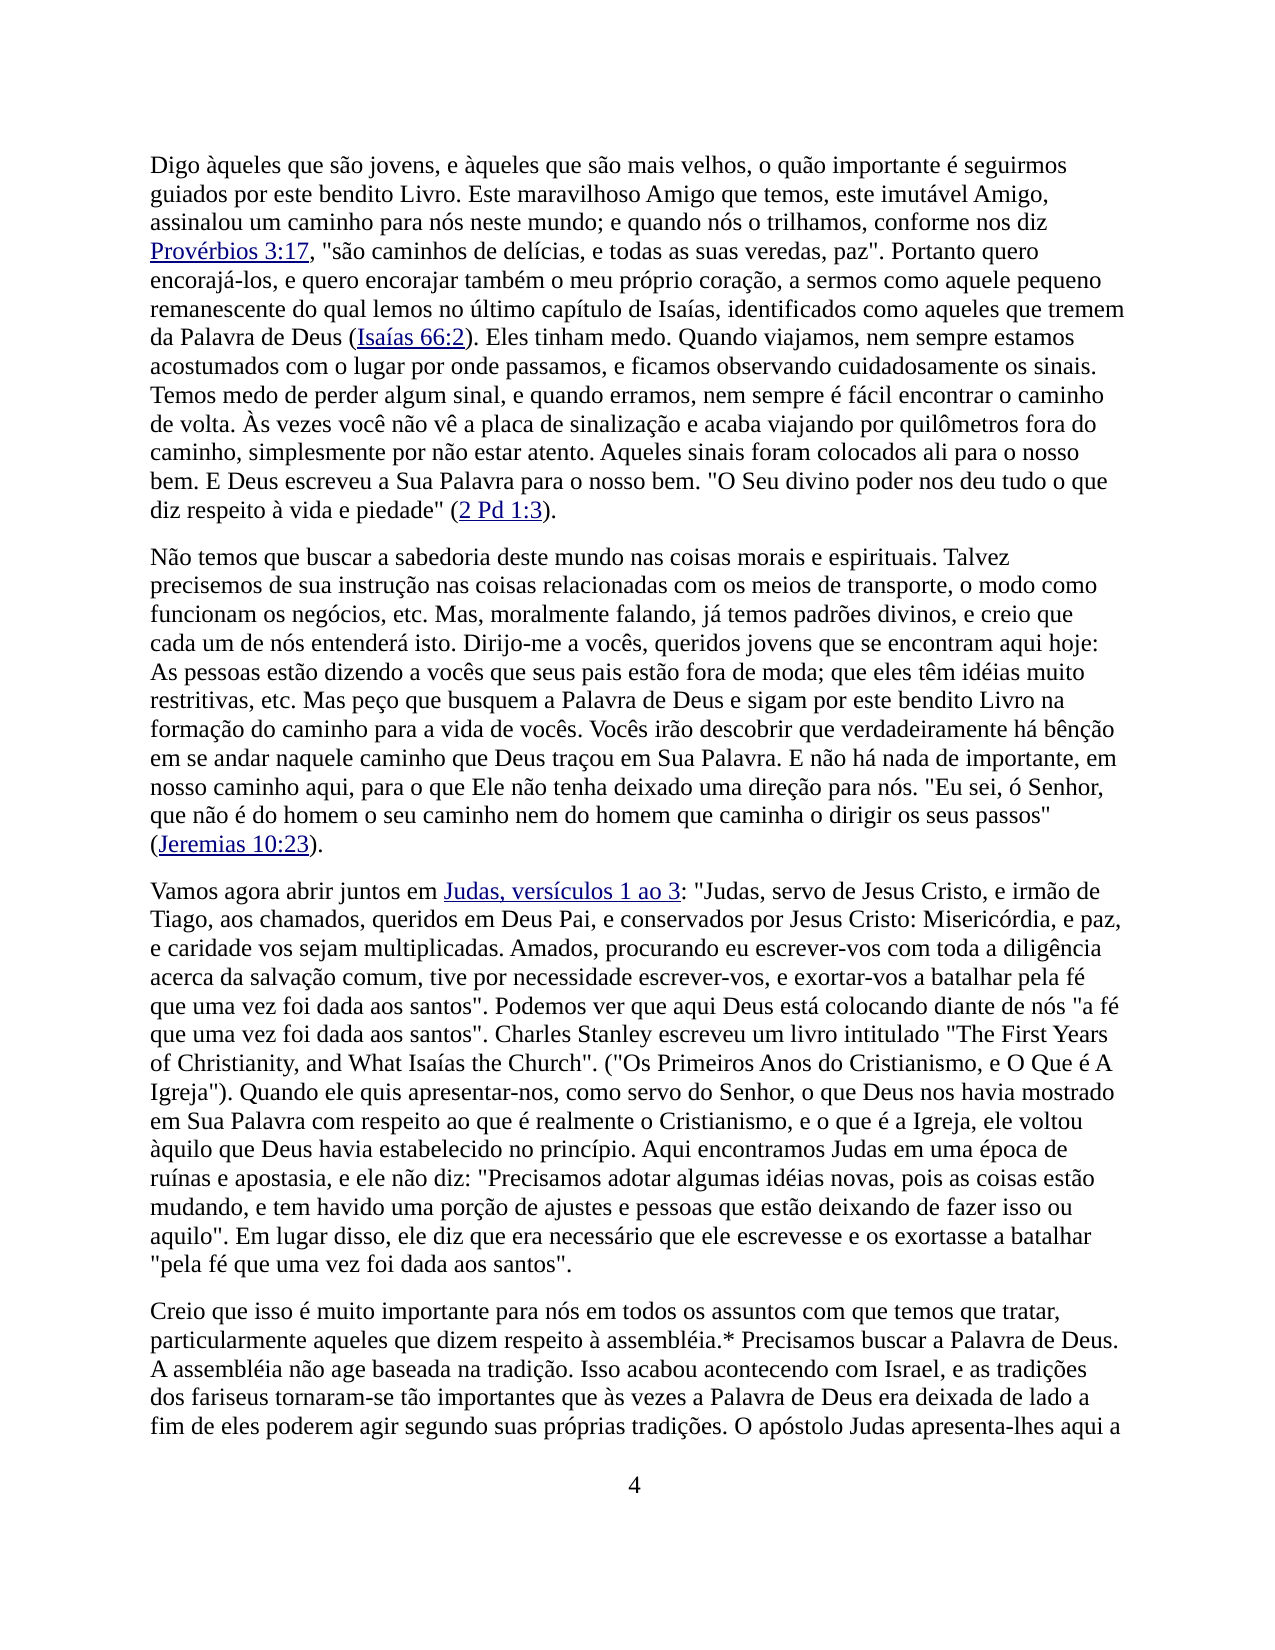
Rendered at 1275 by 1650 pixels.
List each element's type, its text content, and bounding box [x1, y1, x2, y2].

text Vamos agora abrir juntos em Judas, versículos 1 ao 3: "Judas, servo de Jesus Cristo, e irmão de Tiago, aos chamados, queridos em Deus Pai, e conservados por Jesus Cristo: Misericórdia, e paz, e caridade vos sejam multiplicadas. Amados, procurando eu escrever-vos com toda a diligência acerca da salvação comum, tive por necessidade escrever-vos, e exortar-vos a batalhar pela fé que uma vez foi dada aos santos". Podemos ver que aqui Deus está colocando diante de nós "a fé que uma vez foi dada aos santos". Charles Stanley escreveu um livro intitulado "The First Years of Christianity, and What Isaías the Church". ("Os Primeiros Anos do Cristianismo, e O Que é A Igreja"). Quando ele quis apresentar-nos, como servo do Senhor, o que Deus nos havia mostrado em Sua Palavra com respeito ao que é realmente o Cristianismo, e o que é a Igreja, ele voltou àquilo que Deus havia estabelecido no princípio. Aqui encontramos Judas em uma época de ruínas e apostasia, e ele não diz: "Precisamos adotar algumas idéias novas, pois as coisas estão mudando, e tem havido uma porção de ajustes e pessoas que estão deixando de fazer isso ou aquilo". Em lugar disso, ele diz que era necessário que ele escrevesse e os exortasse a batalhar "pela fé que uma vez foi dada aos santos". [150, 876, 1125, 1278]
text Não temos que buscar a sabedoria deste mundo nas coisas morais e espirituais. Talvez precisemos de sua instrução nas coisas relacionadas com os meios de transporte, o modo como funcionam os negócios, etc. Mas, moralmente falando, já temos padrões divinos, e creio que cada um de nós entenderá isto. Dirijo-me a vocês, queridos jovens que se encontram aqui hoje: As pessoas estão dizendo a vocês que seus pais estão fora de moda; que eles têm idéias muito restritivas, etc. Mas peço que busquem a Palavra de Deus e sigam por este bendito Livro na formação do caminho para a vida de vocês. Vocês irão descobrir que verdadeiramente há bênção em se andar naquele caminho que Deus traçou em Sua Palavra. E não há nada de importante, em nosso caminho aqui, para o que Ele não tenha deixado uma direção para nós. "Eu sei, ó Senhor, que não é do homem o seu caminho nem do homem que caminha o dirigir os seus passos" (Jeremias 10:23). [150, 542, 1125, 858]
text Digo àqueles que são jovens, e àqueles que são mais velhos, o quão importante é seguirmos guiados por este bendito Livro. Este maravilhoso Amigo que temos, este imutável Amigo, assinalou um caminho para nós neste mundo; e quando nós o trilhamos, conforme nos diz Provérbios 3:17, "são caminhos de delícias, e todas as suas veredas, paz". Portanto quero encorajá-los, e quero encorajar também o meu próprio coração, a sermos como aquele pequeno remanescente do qual lemos no último capítulo de Isaías, identificados como aqueles que tremem da Palavra de Deus (Isaías 66:2). Eles tinham medo. Quando viajamos, nem sempre estamos acostumados com o lugar por onde passamos, e ficamos observando cuidadosamente os sinais. Temos medo de perder algum sinal, e quando erramos, nem sempre é fácil encontrar o caminho de volta. Às vezes você não vê a placa de sinalização e acaba viajando por quilômetros fora do caminho, simplesmente por não estar atento. Aqueles sinais foram colocados ali para o nosso bem. E Deus escreveu a Sua Palavra para o nosso bem. "O Seu divino poder nos deu tudo o que diz respeito à vida e piedade" (2 Pd 1:3). [150, 150, 1125, 524]
text Creio que isso é muito importante para nós em todos os assuntos com que temos que tratar, particularmente aqueles que dizem respeito à assembléia.* Precisamos buscar a Palavra de Deus. A assembléia não age baseada na tradição. Isso acabou acontecendo com Israel, e as tradições dos fariseus tornaram-se tão importantes que às vezes a Palavra de Deus era deixada de lado a fim de eles poderem agir segundo suas próprias tradições. O apóstolo Judas apresenta-lhes aqui a [150, 1296, 1125, 1440]
